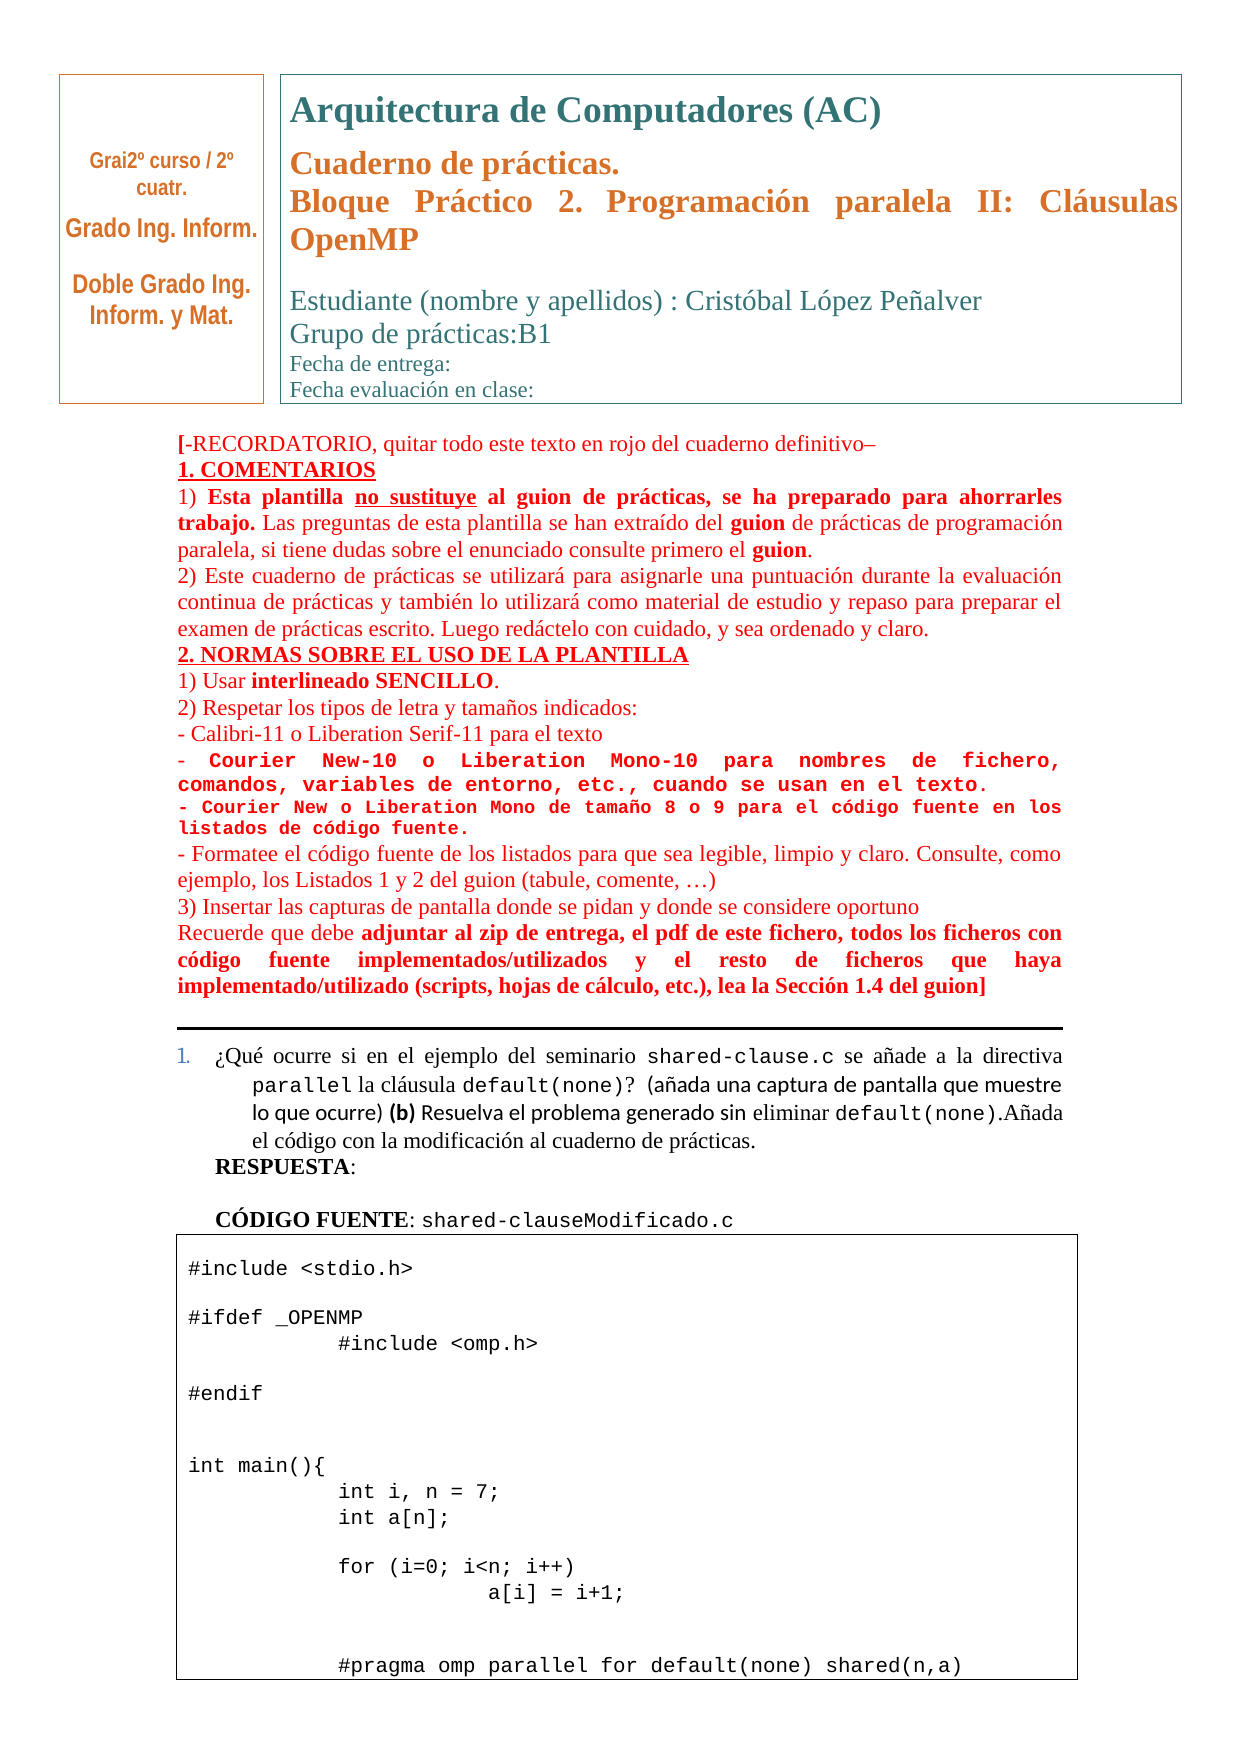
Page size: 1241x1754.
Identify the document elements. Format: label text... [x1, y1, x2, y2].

text 2. NORMAS SOBRE EL USO DE LA PLANTILLA [177, 641, 1063, 667]
text - Courier New o Liberation Mono de tamaño 8 o 9 para el código fuente en los listados de código fuente. [177, 798, 1063, 840]
text - Formatee el código fuente de los listados para que sea legible, limpio y claro. Consulte, como ejemplo, los Listados 1 y 2 del guion (tabule, comente, …) [177, 840, 1063, 893]
text 1) Usar interlineado SENCILLO. [177, 667, 1063, 694]
table_header Grai2º curso / 2º cuatr. Grado Ing. Inform. Doble Grado Ing. Inform. y Mat. [60, 75, 263, 403]
text Recuerde que debe adjuntar al zip de entrega, el pdf de este fichero, todos los ficheros con código fuente implementados/utilizados y el resto de ficheros que haya implementado/utilizado (scripts, hojas de cálculo, etc.), lea la Sección 1.4 del guion] [177, 919, 1063, 998]
text [-RECORDATORIO, quitar todo este texto en rojo del cuaderno definitivo– [177, 430, 1063, 457]
text 2) Respetar los tipos de letra y tamaños indicados: [177, 694, 1063, 720]
text 3) Insertar las capturas de pantalla donde se pidan y donde se considere oportuno [177, 893, 1063, 919]
text - Courier New-10 o Liberation Mono-10 para nombres de fichero, comandos, variables de entorno, etc., cuando se usan en el texto. [177, 746, 1063, 798]
text CÓDIGO FUENTE: shared-clauseModificado.c [215, 1206, 1063, 1234]
table_header #include <stdio.h> #ifdef _OPENMP #include <omp.h> #endif int main(){ int i, n = 7; int a[n]; for (i=0; i<n; i++) a[i] = i+1; #pragma omp parallel for default(none) shared(n,a) [177, 1235, 1077, 1678]
list ¿Qué ocurre si en el ejemplo del seminario shared-clause.c se añade a la directiva parallel la cláusula default(none)? (añada una captura de pantalla que muestre lo que ocurre) (b) Resuelva el problema generado sin eliminar default(none).Añada el código con la modificación al cuaderno de prácticas. [177, 1042, 1063, 1153]
text 1. COMENTARIOS [177, 457, 1063, 483]
table_header [264, 74, 280, 403]
text - Calibri-11 o Liberation Serif-11 para el texto [177, 720, 1063, 746]
text RESPUESTA: [215, 1153, 1063, 1180]
text 1) Esta plantilla no sustituye al guion de prácticas, se ha preparado para ahorrarles trabajo. Las preguntas de esta plantilla se han extraído del guion de prácticas de programación paralela, si tiene dudas sobre el enunciado consulte primero el guion. [177, 483, 1063, 562]
table_header Arquitectura de Computadores (AC) Cuaderno de prácticas. Bloque Práctico 2. Programación paralela II: Cláusulas OpenMP Estudiante (nombre y apellidos) : Cristóbal López Peñalver Grupo de prácticas:B1 Fecha de entrega: Fecha evaluación en clase: [281, 75, 1181, 403]
text 2) Este cuaderno de prácticas se utilizará para asignarle una puntuación durante la evaluación continua de prácticas y también lo utilizará como material de estudio y repaso para preparar el examen de prácticas escrito. Luego redáctelo con cuidado, y sea ordenado y claro. [177, 562, 1063, 641]
